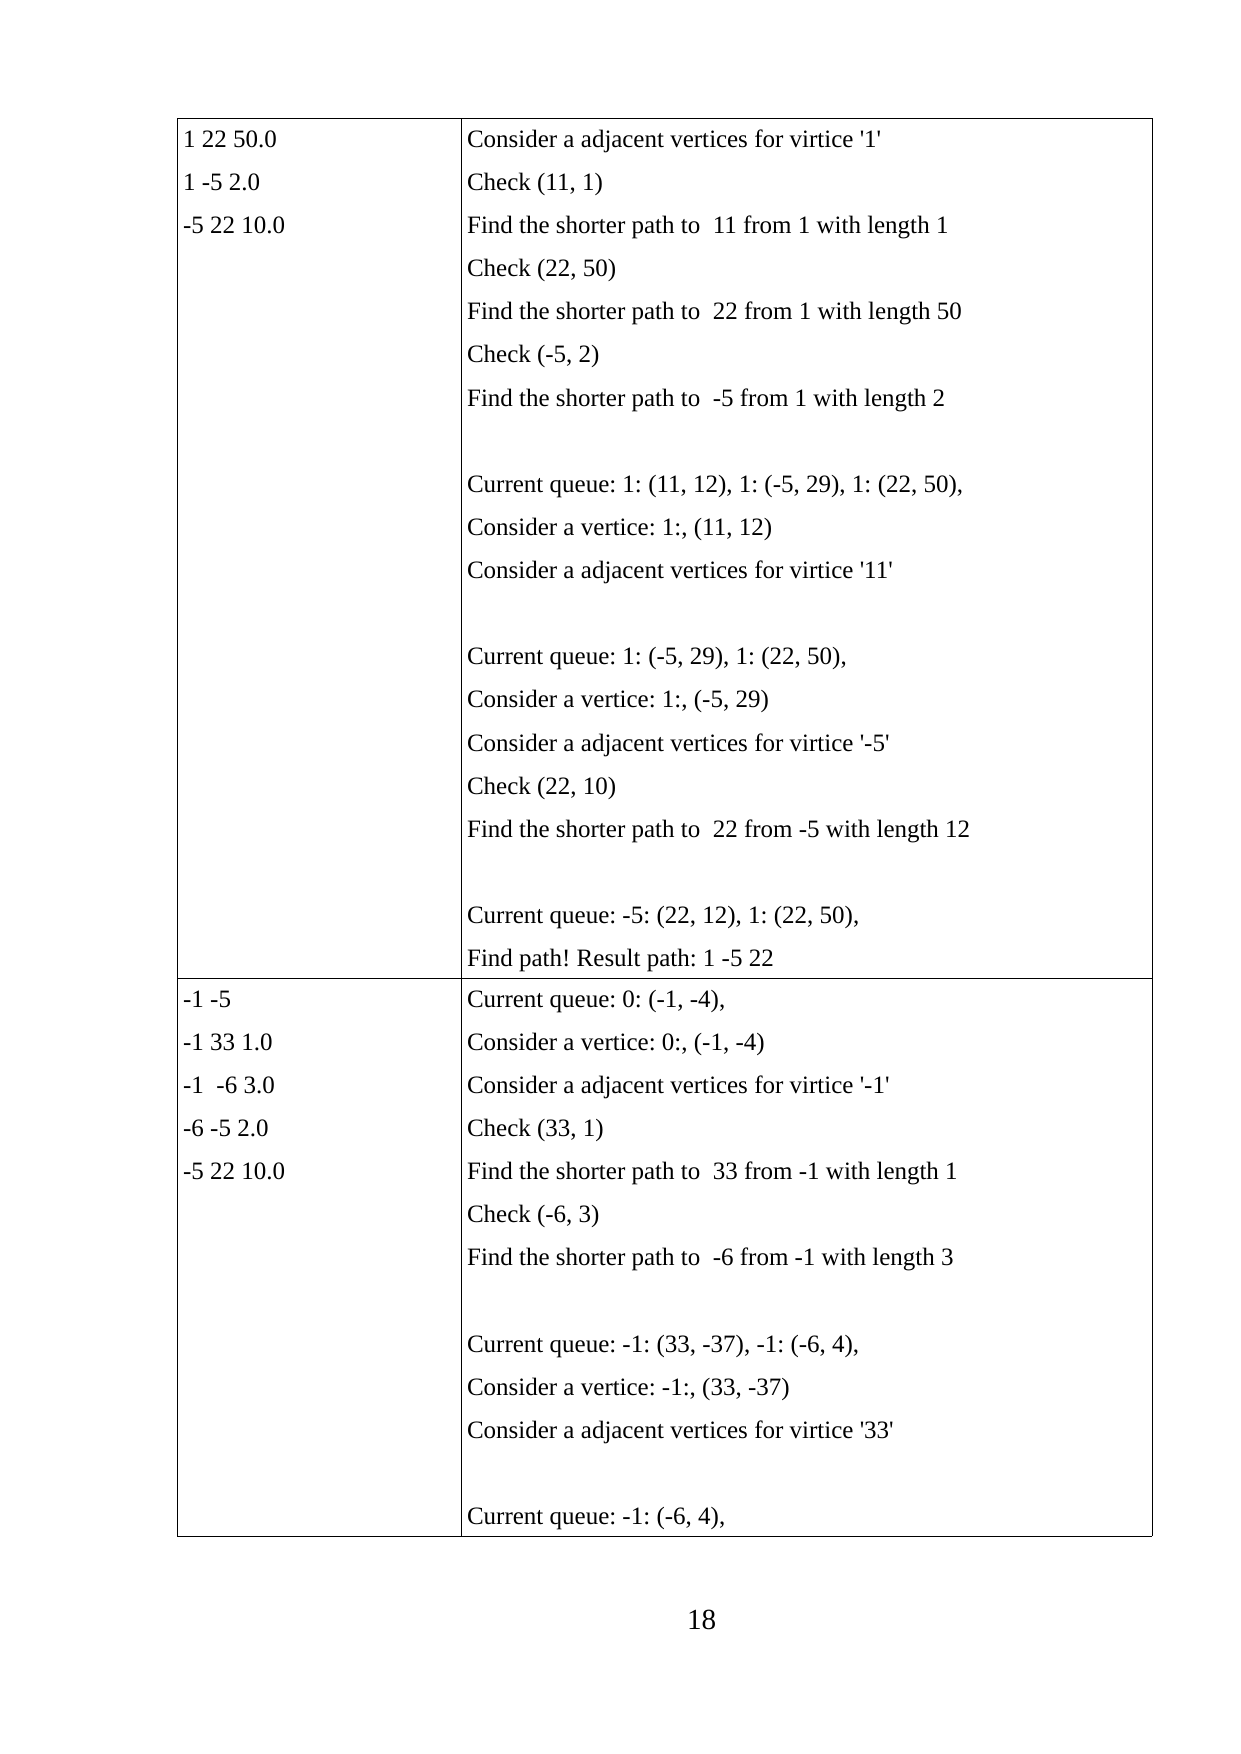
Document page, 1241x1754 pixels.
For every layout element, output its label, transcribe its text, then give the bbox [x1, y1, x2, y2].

table_cell Current queue: 0: (-1, -4), Consider a vertice: 0:, (-1, -4) Consider a adjacent vertices for virtice '-1' Check (33, 1) Find the shorter path to 33 from -1 with length 1 Check (-6, 3) Find the shorter path to -6 from -1 with length 3 Current queue: -1: (33, -37), -1: (-6, 4), Consider a vertice: -1:, (33, -37) Consider a adjacent vertices for virtice '33' Current queue: -1: (-6, 4), [462, 979, 1152, 1536]
table_cell 1 22 50.0 1 -5 2.0 -5 22 10.0 [178, 119, 461, 978]
table_cell Consider a adjacent vertices for virtice '1' Check (11, 1) Find the shorter path to 11 from 1 with length 1 Check (22, 50) Find the shorter path to 22 from 1 with length 50 Check (-5, 2) Find the shorter path to -5 from 1 with length 2 Current queue: 1: (11, 12), 1: (-5, 29), 1: (22, 50), Consider a vertice: 1:, (11, 12) Consider a adjacent vertices for virtice '11' Current queue: 1: (-5, 29), 1: (22, 50), Consider a vertice: 1:, (-5, 29) Consider a adjacent vertices for virtice '-5' Check (22, 10) Find the shorter path to 22 from -5 with length 12 Current queue: -5: (22, 12), 1: (22, 50), Find path! Result path: 1 -5 22 [462, 119, 1152, 978]
table_cell -1 -5 -1 33 1.0 -1 -6 3.0 -6 -5 2.0 -5 22 10.0 [178, 979, 461, 1536]
